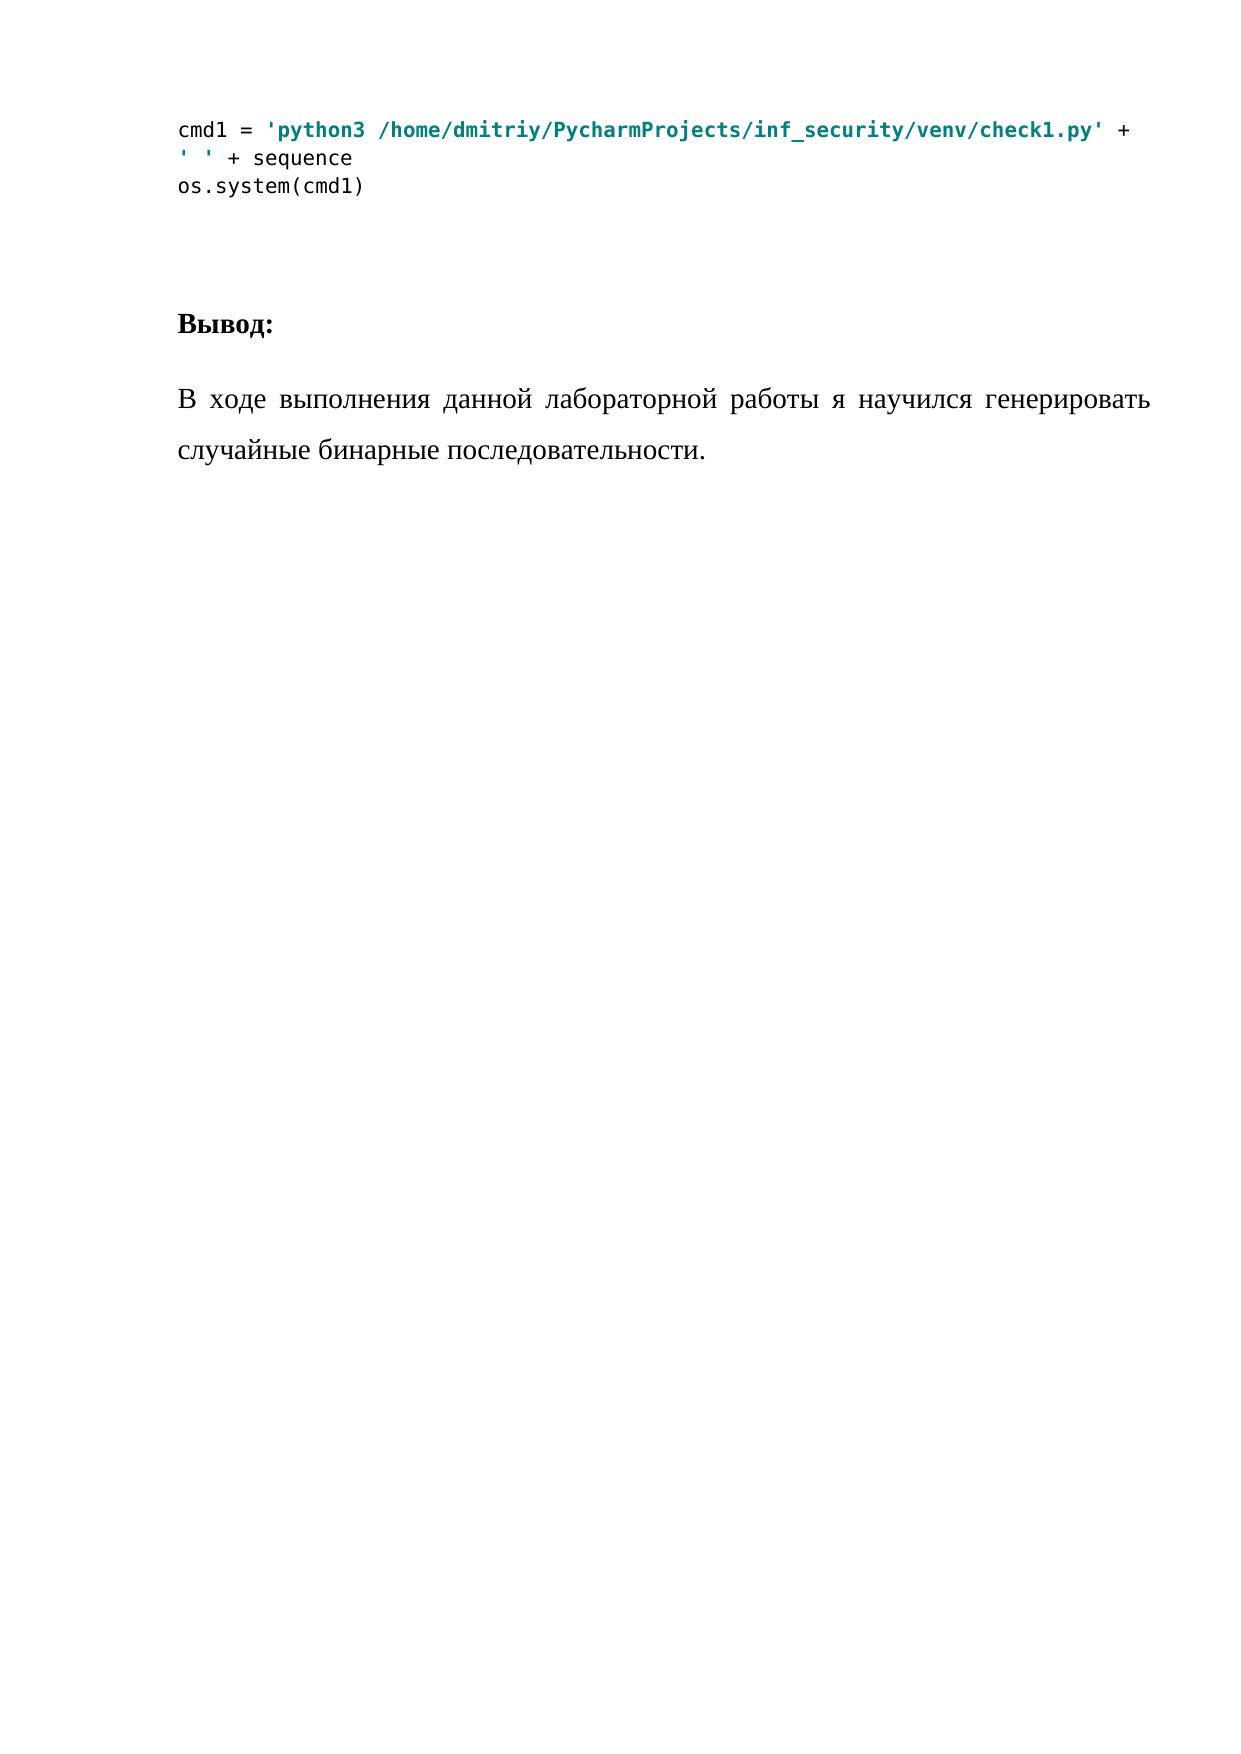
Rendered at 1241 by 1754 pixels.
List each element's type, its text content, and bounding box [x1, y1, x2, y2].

text В ходе выполнения данной лабораторной работы я научился генерировать случайные бинарные последовательности. [177, 382, 1152, 466]
text Вывод: [177, 306, 1152, 340]
text os.system(cmd1) [177, 174, 1152, 198]
text cmd1 = 'python3 /home/dmitriy/PycharmProjects/inf_security/venv/check1.py' + ' ' + sequence [177, 118, 1152, 170]
